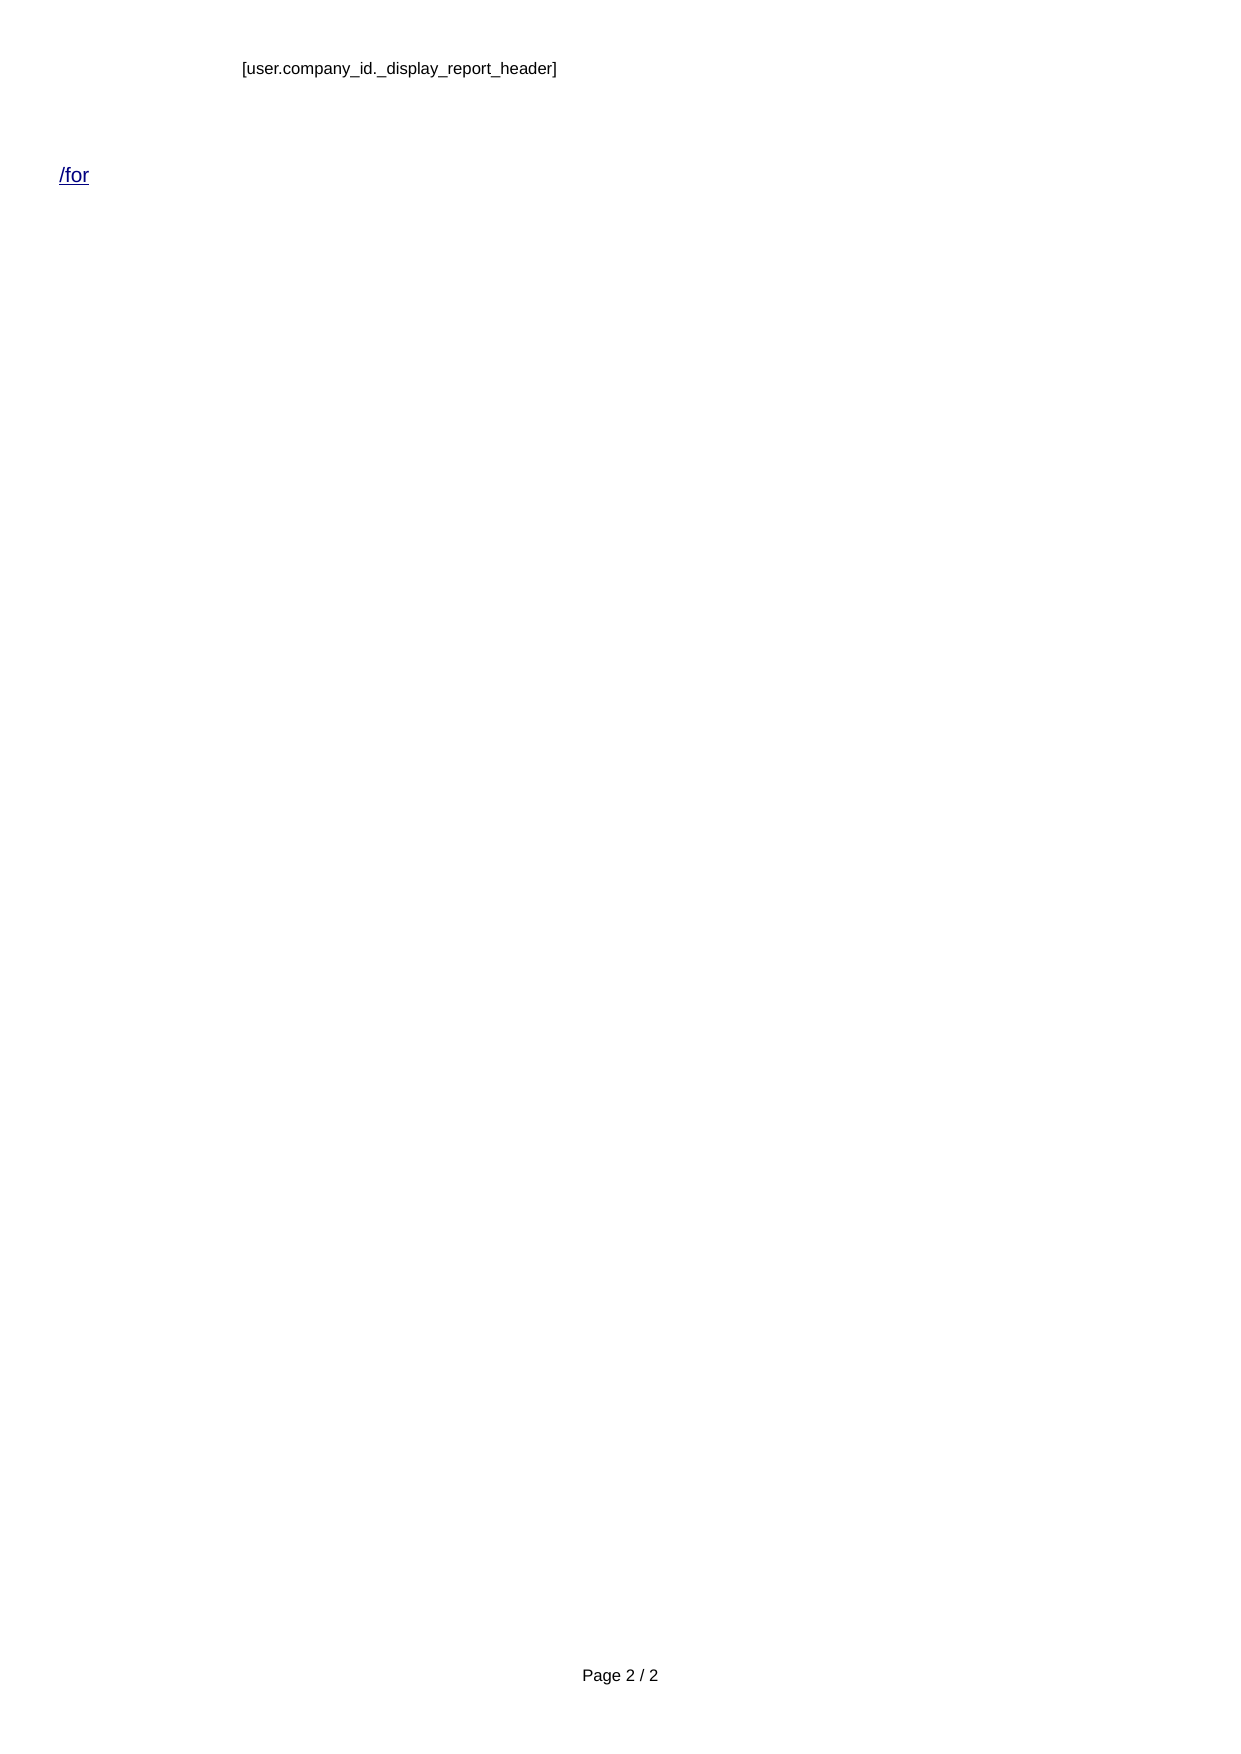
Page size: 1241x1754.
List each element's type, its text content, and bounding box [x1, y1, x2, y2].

text /for [59, 163, 1181, 187]
